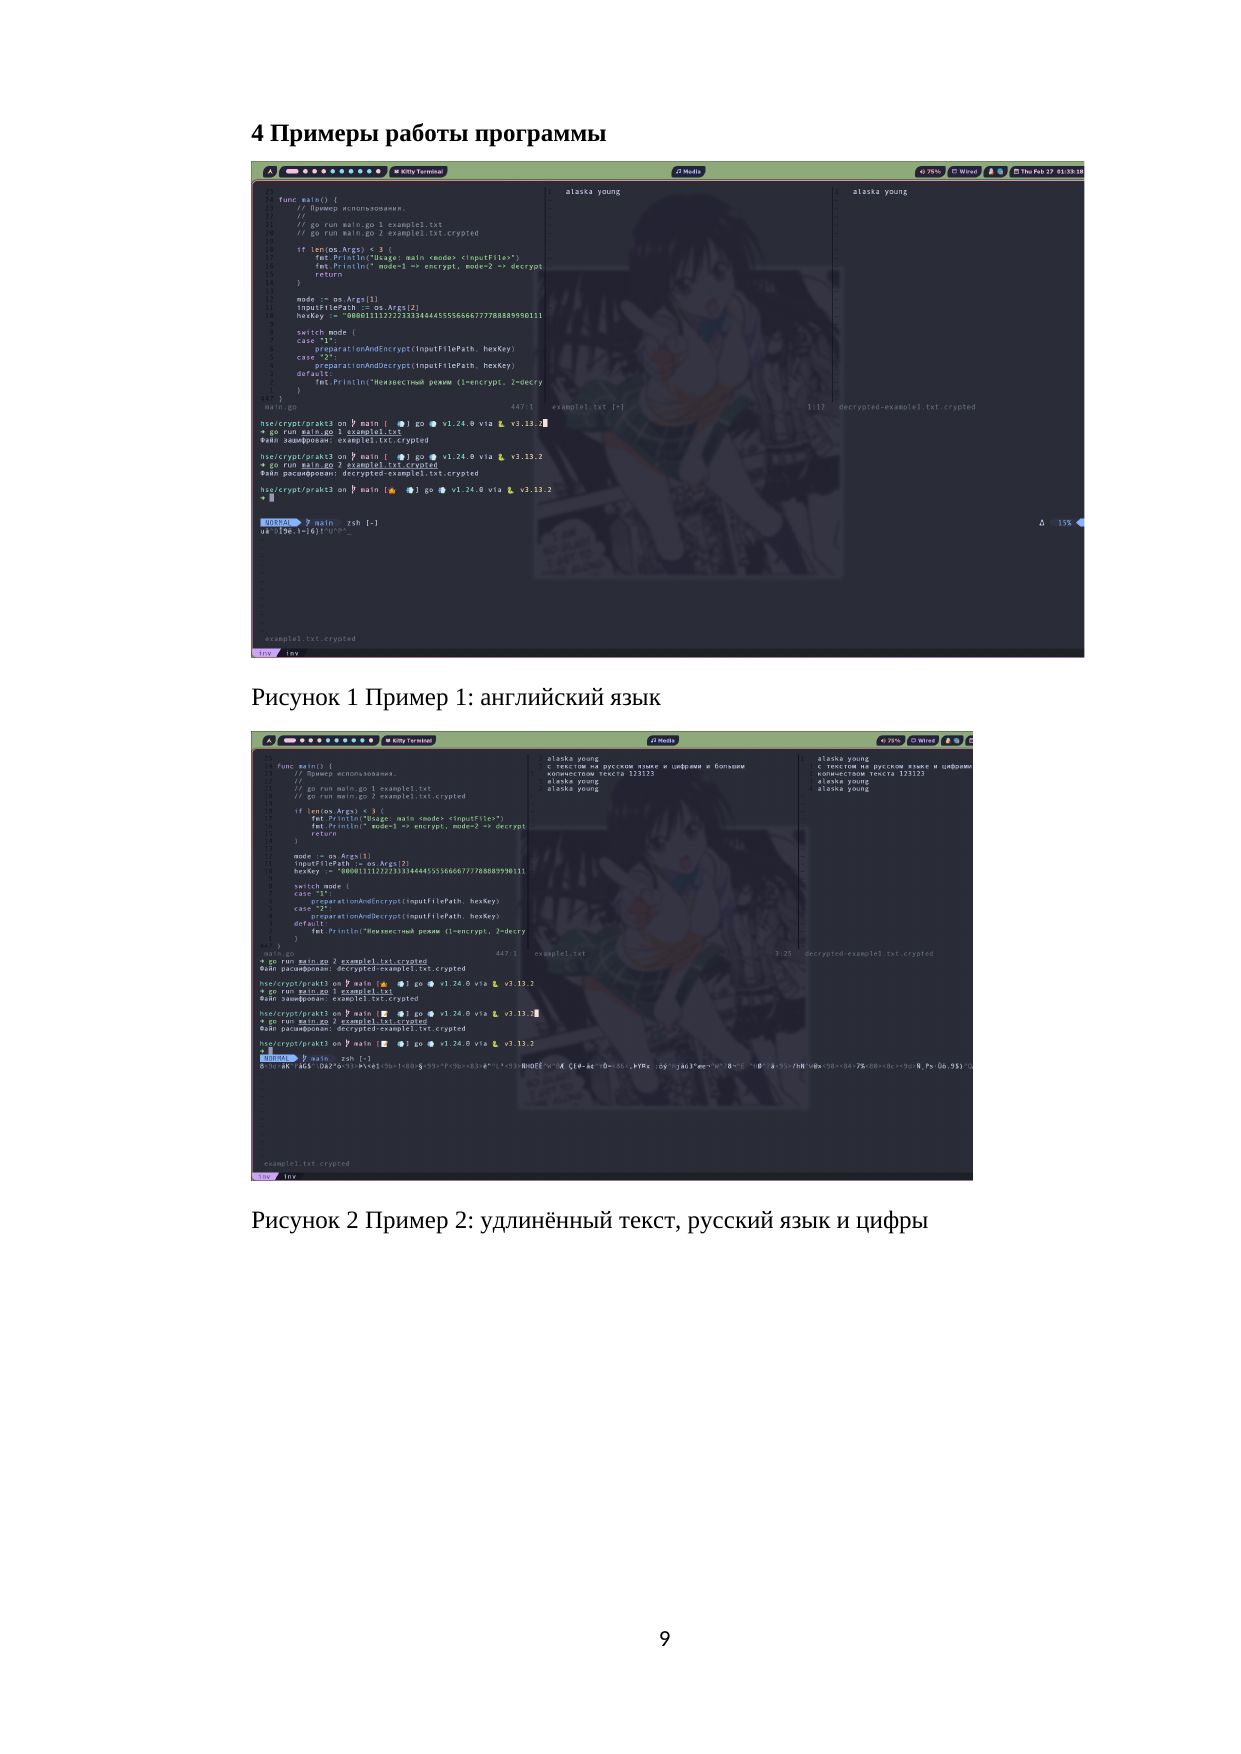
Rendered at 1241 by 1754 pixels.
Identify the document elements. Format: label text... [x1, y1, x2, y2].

text Рисунок 1 Пример 1: английский язык [177, 682, 1152, 711]
subtitle 4 Примеры работы программы [177, 118, 1152, 147]
picture [251, 731, 973, 1181]
picture [251, 161, 1085, 658]
text Рисунок 2 Пример 2: удлинённый текст, русский язык и цифры [177, 1205, 1152, 1234]
